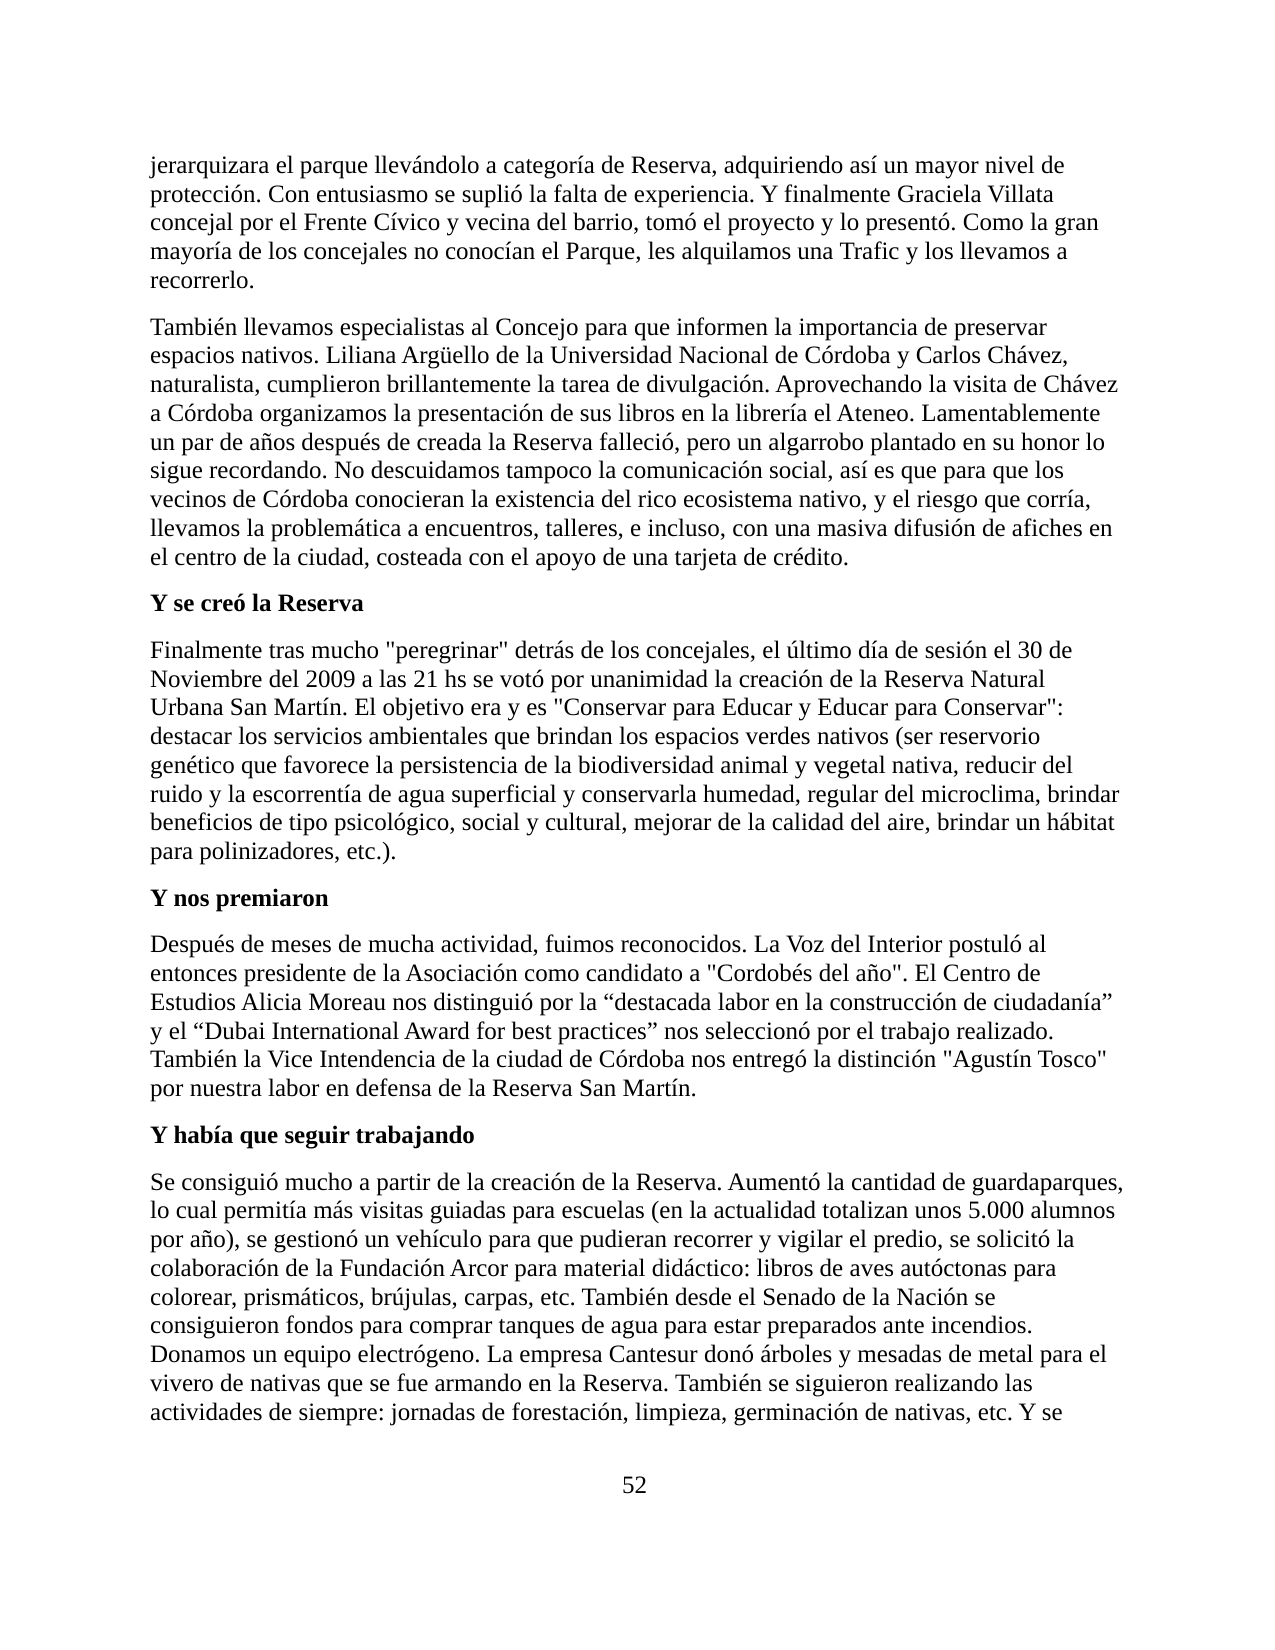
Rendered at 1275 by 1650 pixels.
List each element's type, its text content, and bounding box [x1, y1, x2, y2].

text Y nos premiaron [150, 883, 1125, 912]
text Se consiguió mucho a partir de la creación de la Reserva. Aumentó la cantidad de guardaparques, lo cual permitía más visitas guiadas para escuelas (en la actualidad totalizan unos 5.000 alumnos por año), se gestionó un vehículo para que pudieran recorrer y vigilar el predio, se solicitó la colaboración de la Fundación Arcor para material didáctico: libros de aves autóctonas para colorear, prismáticos, brújulas, carpas, etc. También desde el Senado de la Nación se consiguieron fondos para comprar tanques de agua para estar preparados ante incendios. Donamos un equipo electrógeno. La empresa Cantesur donó árboles y mesadas de metal para el vivero de nativas que se fue armando en la Reserva. También se siguieron realizando las actividades de siempre: jornadas de forestación, limpieza, germinación de nativas, etc. Y se [150, 1167, 1125, 1425]
text Finalmente tras mucho "peregrinar" detrás de los concejales, el último día de sesión el 30 de Noviembre del 2009 a las 21 hs se votó por unanimidad la creación de la Reserva Natural Urbana San Martín. El objetivo era y es "Conservar para Educar y Educar para Conservar": destacar los servicios ambientales que brindan los espacios verdes nativos (ser reservorio genético que favorece la persistencia de la biodiversidad animal y vegetal nativa, reducir del ruido y la escorrentía de agua superficial y conservarla humedad, regular del microclima, brindar beneficios de tipo psicológico, social y cultural, mejorar de la calidad del aire, brindar un hábitat para polinizadores, etc.). [150, 635, 1125, 865]
text jerarquizara el parque llevándolo a categoría de Reserva, adquiriendo así un mayor nivel de protección. Con entusiasmo se suplió la falta de experiencia. Y finalmente Graciela Villata concejal por el Frente Cívico y vecina del barrio, tomó el proyecto y lo presentó. Como la gran mayoría de los concejales no conocían el Parque, les alquilamos una Trafic y los llevamos a recorrerlo. [150, 150, 1125, 294]
text También llevamos especialistas al Concejo para que informen la importancia de preservar espacios nativos. Liliana Argüello de la Universidad Nacional de Córdoba y Carlos Chávez, naturalista, cumplieron brillantemente la tarea de divulgación. Aprovechando la visita de Chávez a Córdoba organizamos la presentación de sus libros en la librería el Ateneo. Lamentablemente un par de años después de creada la Reserva falleció, pero un algarrobo plantado en su honor lo sigue recordando. No descuidamos tampoco la comunicación social, así es que para que los vecinos de Córdoba conocieran la existencia del rico ecosistema nativo, y el riesgo que corría, llevamos la problemática a encuentros, talleres, e incluso, con una masiva difusión de afiches en el centro de la ciudad, costeada con el apoyo de una tarjeta de crédito. [150, 312, 1125, 570]
text Y había que seguir trabajando [150, 1120, 1125, 1149]
text Y se creó la Reserva [150, 588, 1125, 617]
text Después de meses de mucha actividad, fuimos reconocidos. La Voz del Interior postuló al entonces presidente de la Asociación como candidato a "Cordobés del año". El Centro de Estudios Alicia Moreau nos distinguió por la “destacada labor en la construcción de ciudadanía” y el “Dubai International Award for best practices” nos seleccionó por el trabajo realizado. También la Vice Intendencia de la ciudad de Córdoba nos entregó la distinción "Agustín Tosco" por nuestra labor en defensa de la Reserva San Martín. [150, 929, 1125, 1102]
